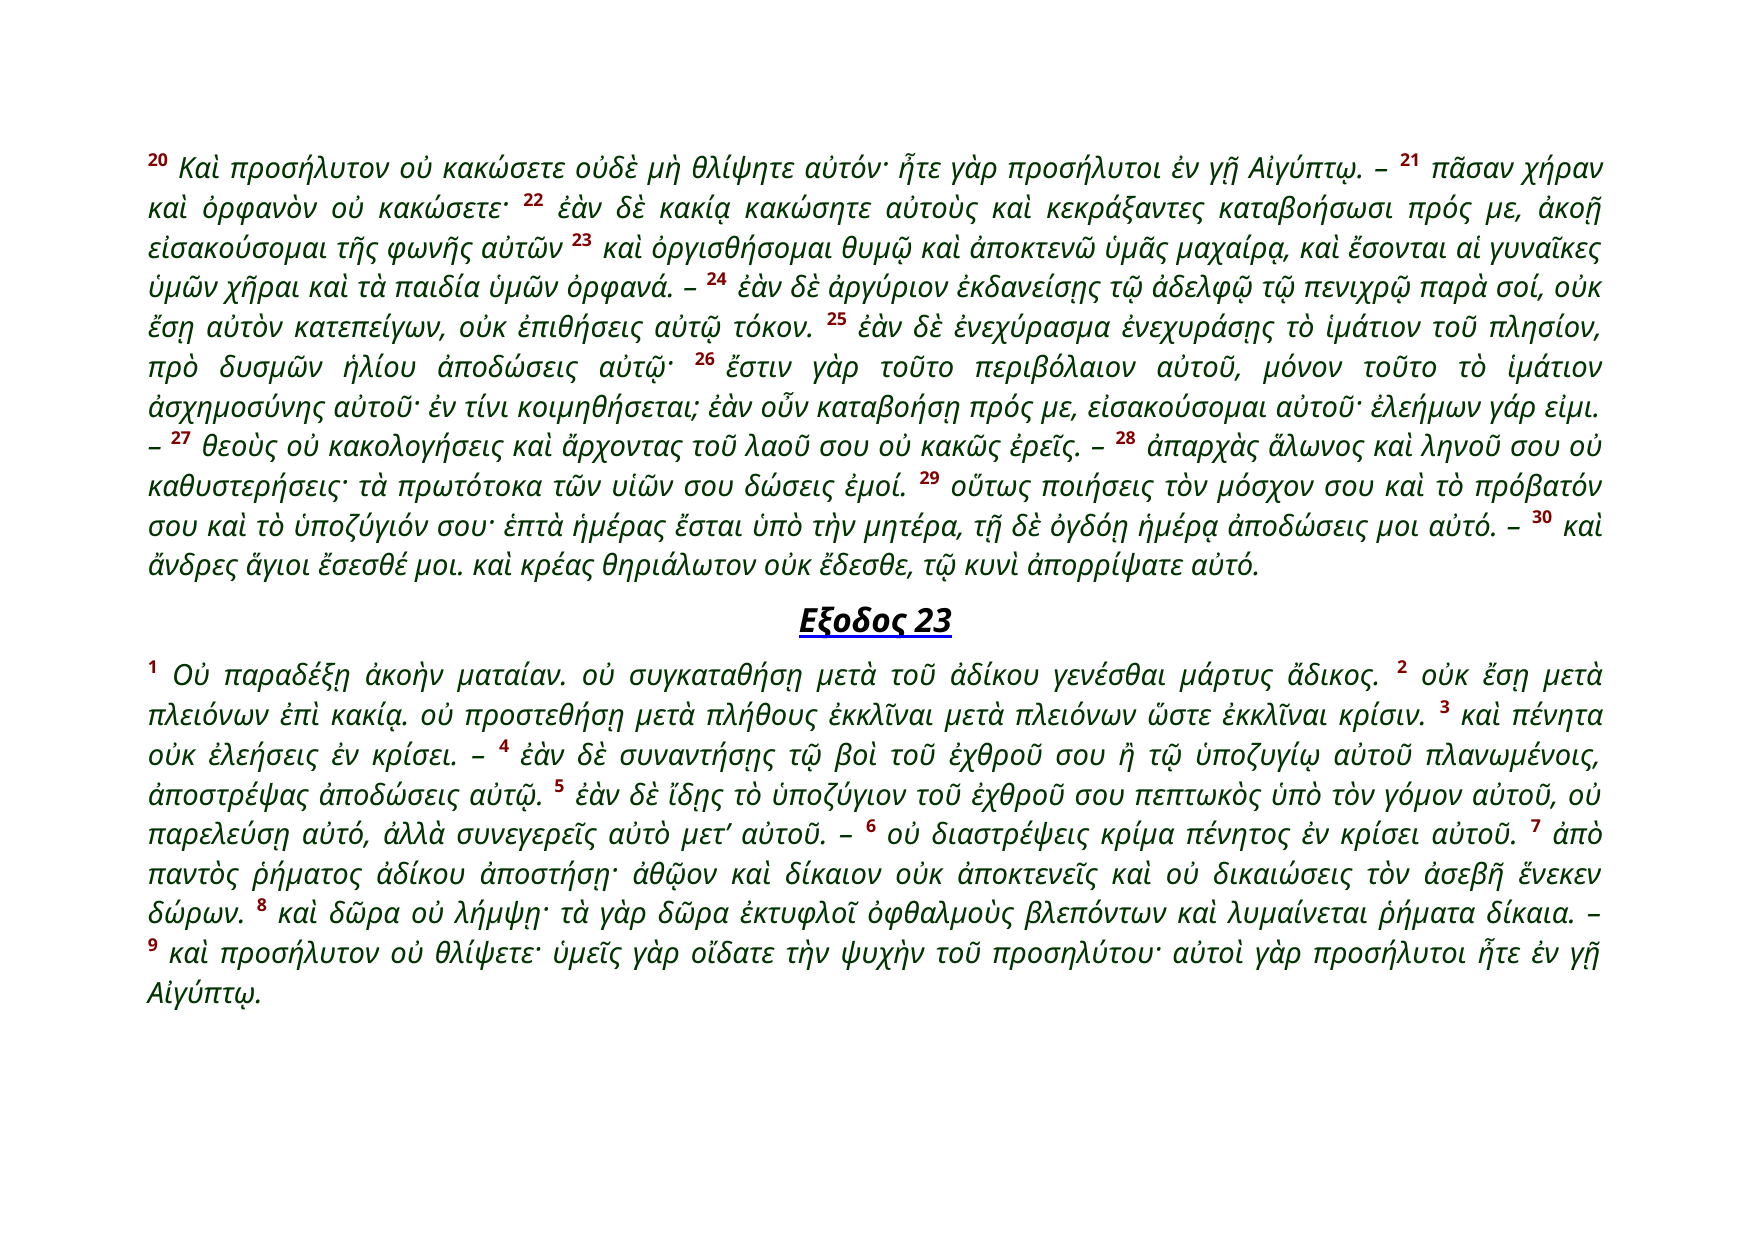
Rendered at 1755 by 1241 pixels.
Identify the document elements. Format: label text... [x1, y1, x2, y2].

text Εξοδος 23 [148, 597, 1606, 642]
text 20 Καὶ προσήλυτον οὐ κακώσετε οὐδὲ μὴ θλίψητε αὐτόν· ἦτε γὰρ προσήλυτοι ἐν γῇ Αἰγύπτῳ. – 21 πᾶσαν χήραν καὶ ὀρφανὸν οὐ κακώσετε· 22 ἐὰν δὲ κακίᾳ κακώσητε αὐτοὺς καὶ κεκράξαντες καταβοήσωσι πρός με, ἀκοῇ εἰσακούσομαι τῆς φωνῆς αὐτῶν 23 καὶ ὀργισθήσομαι θυμῷ καὶ ἀποκτενῶ ὑμᾶς μαχαίρᾳ, καὶ ἔσονται αἱ γυναῖκες ὑμῶν χῆραι καὶ τὰ παιδία ὑμῶν ὀρφανά. – 24 ἐὰν δὲ ἀργύριον ἐκδανείσῃς τῷ ἀδελφῷ τῷ πενιχρῷ παρὰ σοί, οὐκ ἔσῃ αὐτὸν κατεπείγων, οὐκ ἐπιθήσεις αὐτῷ τόκον. 25 ἐὰν δὲ ἐνεχύρασμα ἐνεχυράσῃς τὸ ἱμάτιον τοῦ πλησίον, πρὸ δυσμῶν ἡλίου ἀποδώσεις αὐτῷ· 26 ἔστιν γὰρ τοῦτο περιβόλαιον αὐτοῦ, μόνον τοῦτο τὸ ἱμάτιον ἀσχημοσύνης αὐτοῦ· ἐν τίνι κοιμηθήσεται; ἐὰν οὖν καταβοήσῃ πρός με, εἰσακούσομαι αὐτοῦ· ἐλεήμων γάρ εἰμι. – 27 θεοὺς οὐ κακολογήσεις καὶ ἄρχοντας τοῦ λαοῦ σου οὐ κακῶς ἐρεῖς. – 28 ἀπαρχὰς ἅλωνος καὶ ληνοῦ σου οὐ καθυστερήσεις· τὰ πρωτότοκα τῶν υἱῶν σου δώσεις ἐμοί. 29 οὕτως ποιήσεις τὸν μόσχον σου καὶ τὸ πρόβατόν σου καὶ τὸ ὑποζύγιόν σου· ἑπτὰ ἡμέρας ἔσται ὑπὸ τὴν μητέρα, τῇ δὲ ὀγδόῃ ἡμέρᾳ ἀποδώσεις μοι αὐτό. – 30 καὶ ἄνδρες ἅγιοι ἔσεσθέ μοι. καὶ κρέας θηριάλωτον οὐκ ἔδεσθε, τῷ κυνὶ ἀπορρίψατε αὐτό. [148, 148, 1606, 584]
text 1 Οὐ παραδέξῃ ἀκοὴν ματαίαν. οὐ συγκαταθήσῃ μετὰ τοῦ ἀδίκου γενέσθαι μάρτυς ἄδικος. 2 οὐκ ἔσῃ μετὰ πλειόνων ἐπὶ κακίᾳ. οὐ προστεθήσῃ μετὰ πλήθους ἐκκλῖναι μετὰ πλειόνων ὥστε ἐκκλῖναι κρίσιν. 3 καὶ πένητα οὐκ ἐλεήσεις ἐν κρίσει. – 4 ἐὰν δὲ συναντήσῃς τῷ βοὶ τοῦ ἐχθροῦ σου ἢ τῷ ὑποζυγίῳ αὐτοῦ πλανωμένοις, ἀποστρέψας ἀποδώσεις αὐτῷ. 5 ἐὰν δὲ ἴδῃς τὸ ὑποζύγιον τοῦ ἐχθροῦ σου πεπτωκὸς ὑπὸ τὸν γόμον αὐτοῦ, οὐ παρελεύσῃ αὐτό, ἀλλὰ συνεγερεῖς αὐτὸ μετ’ αὐτοῦ. – 6 οὐ διαστρέψεις κρίμα πένητος ἐν κρίσει αὐτοῦ. 7 ἀπὸ παντὸς ῥήματος ἀδίκου ἀποστήσῃ· ἀθῷον καὶ δίκαιον οὐκ ἀποκτενεῖς καὶ οὐ δικαιώσεις τὸν ἀσεβῆ ἕνεκεν δώρων. 8 καὶ δῶρα οὐ λήμψῃ· τὰ γὰρ δῶρα ἐκτυφλοῖ ὀφθαλμοὺς βλεπόντων καὶ λυμαίνεται ῥήματα δίκαια. – 9 καὶ προσήλυτον οὐ θλίψετε· ὑμεῖς γὰρ οἴδατε τὴν ψυχὴν τοῦ προσηλύτου· αὐτοὶ γὰρ προσήλυτοι ἦτε ἐν γῇ Αἰγύπτῳ. [148, 655, 1606, 1012]
